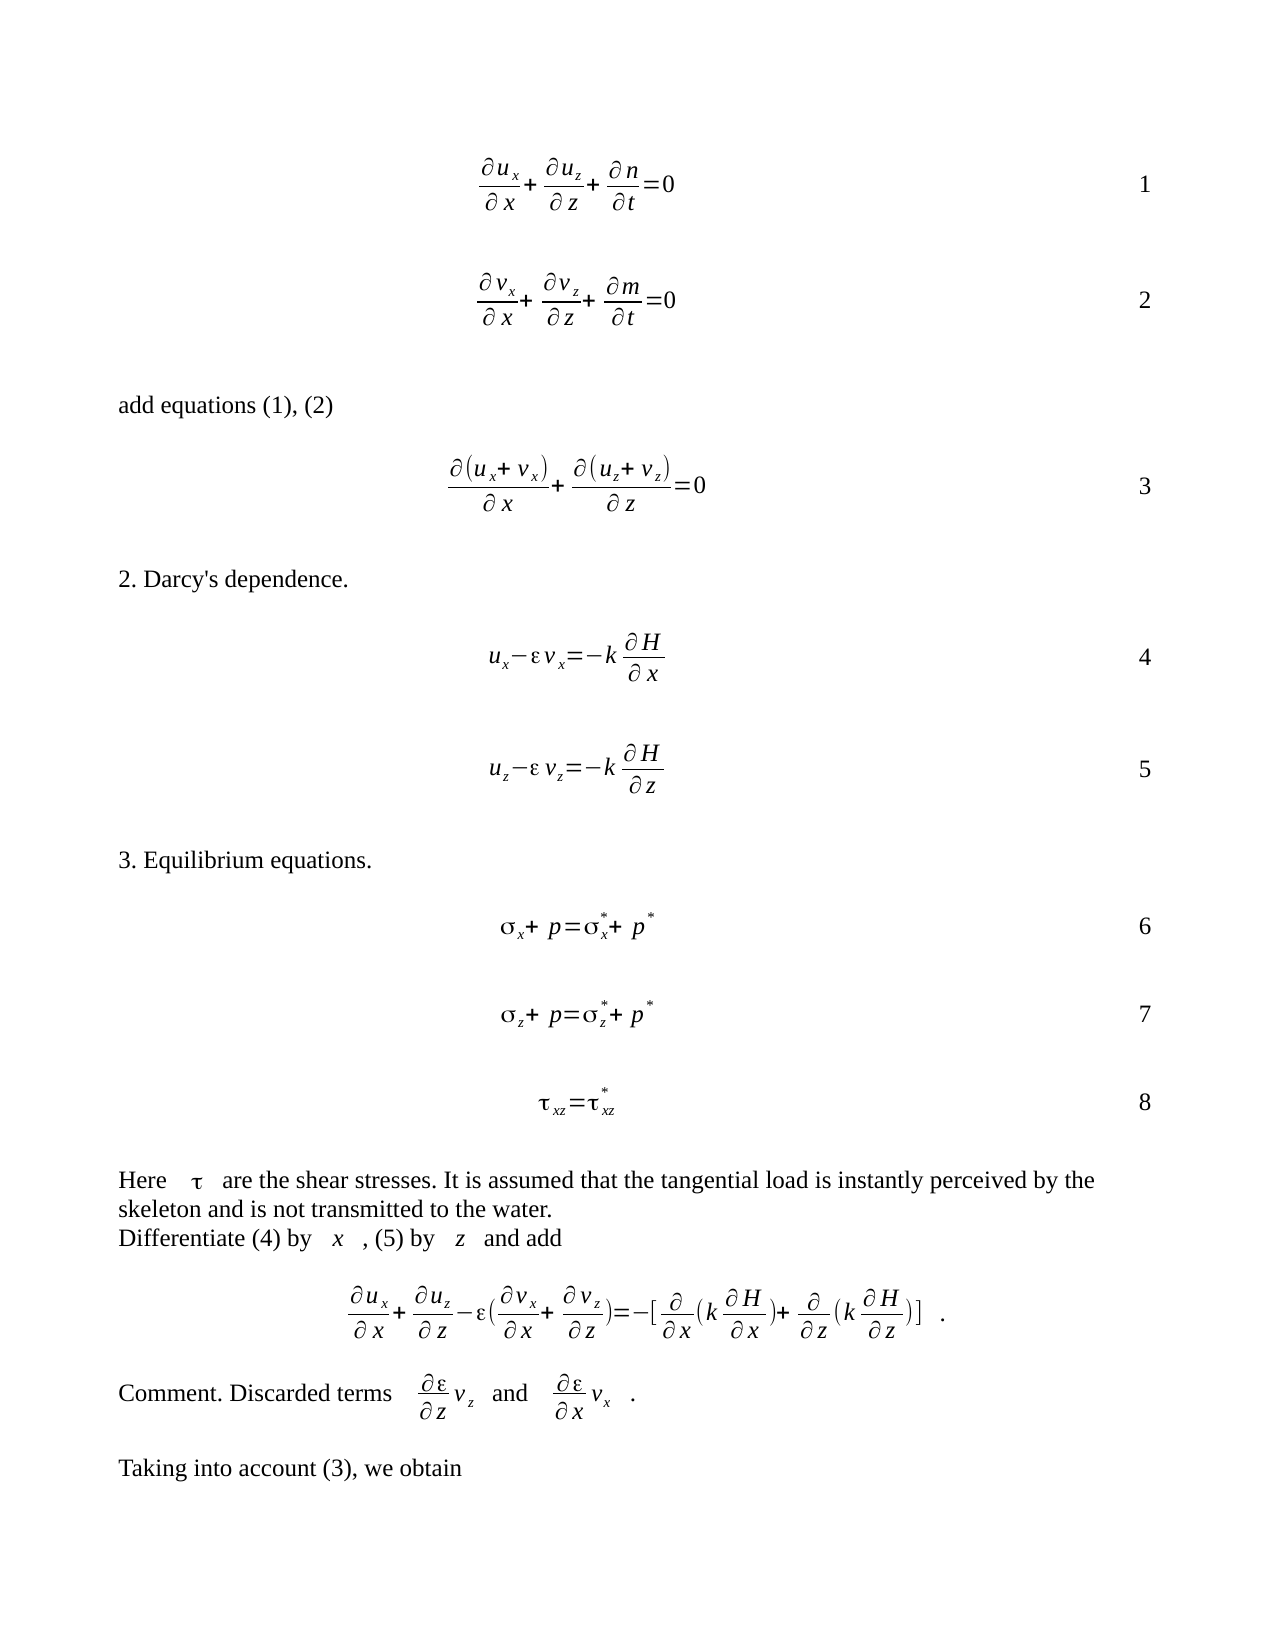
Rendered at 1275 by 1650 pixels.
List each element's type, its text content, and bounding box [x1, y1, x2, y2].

table_header 7 [1041, 990, 1157, 1049]
text Differentiate (4) by, (5) byand add [118, 1223, 1157, 1252]
text . [118, 1281, 1157, 1343]
text 2. Darcy's dependence. [118, 564, 1157, 593]
table_header [118, 147, 1041, 234]
table_header 1 [1041, 147, 1157, 234]
table_header 6 [1041, 903, 1157, 961]
table_header [118, 990, 1041, 1049]
table_header [118, 733, 1041, 816]
text Taking into account (3), we obtain [118, 1453, 1157, 1481]
table_header [118, 263, 1041, 349]
text add equations (1), (2) [118, 390, 1157, 419]
table_header [118, 448, 1041, 535]
text Comment. Discarded terms and . [118, 1372, 1157, 1424]
table_header 3 [1041, 448, 1157, 535]
table_header [118, 903, 1041, 961]
table_header 5 [1041, 733, 1157, 816]
table_header [118, 1078, 1041, 1137]
text 3. Equilibrium equations. [118, 845, 1157, 874]
text Here are the shear stresses. It is assumed that the tangential load is instantly perceived by the skeleton and is not transmitted to the water. [118, 1166, 1157, 1223]
table_header 4 [1041, 621, 1157, 704]
table_header 8 [1041, 1078, 1157, 1137]
table_header [118, 621, 1041, 704]
table_header 2 [1041, 263, 1157, 349]
